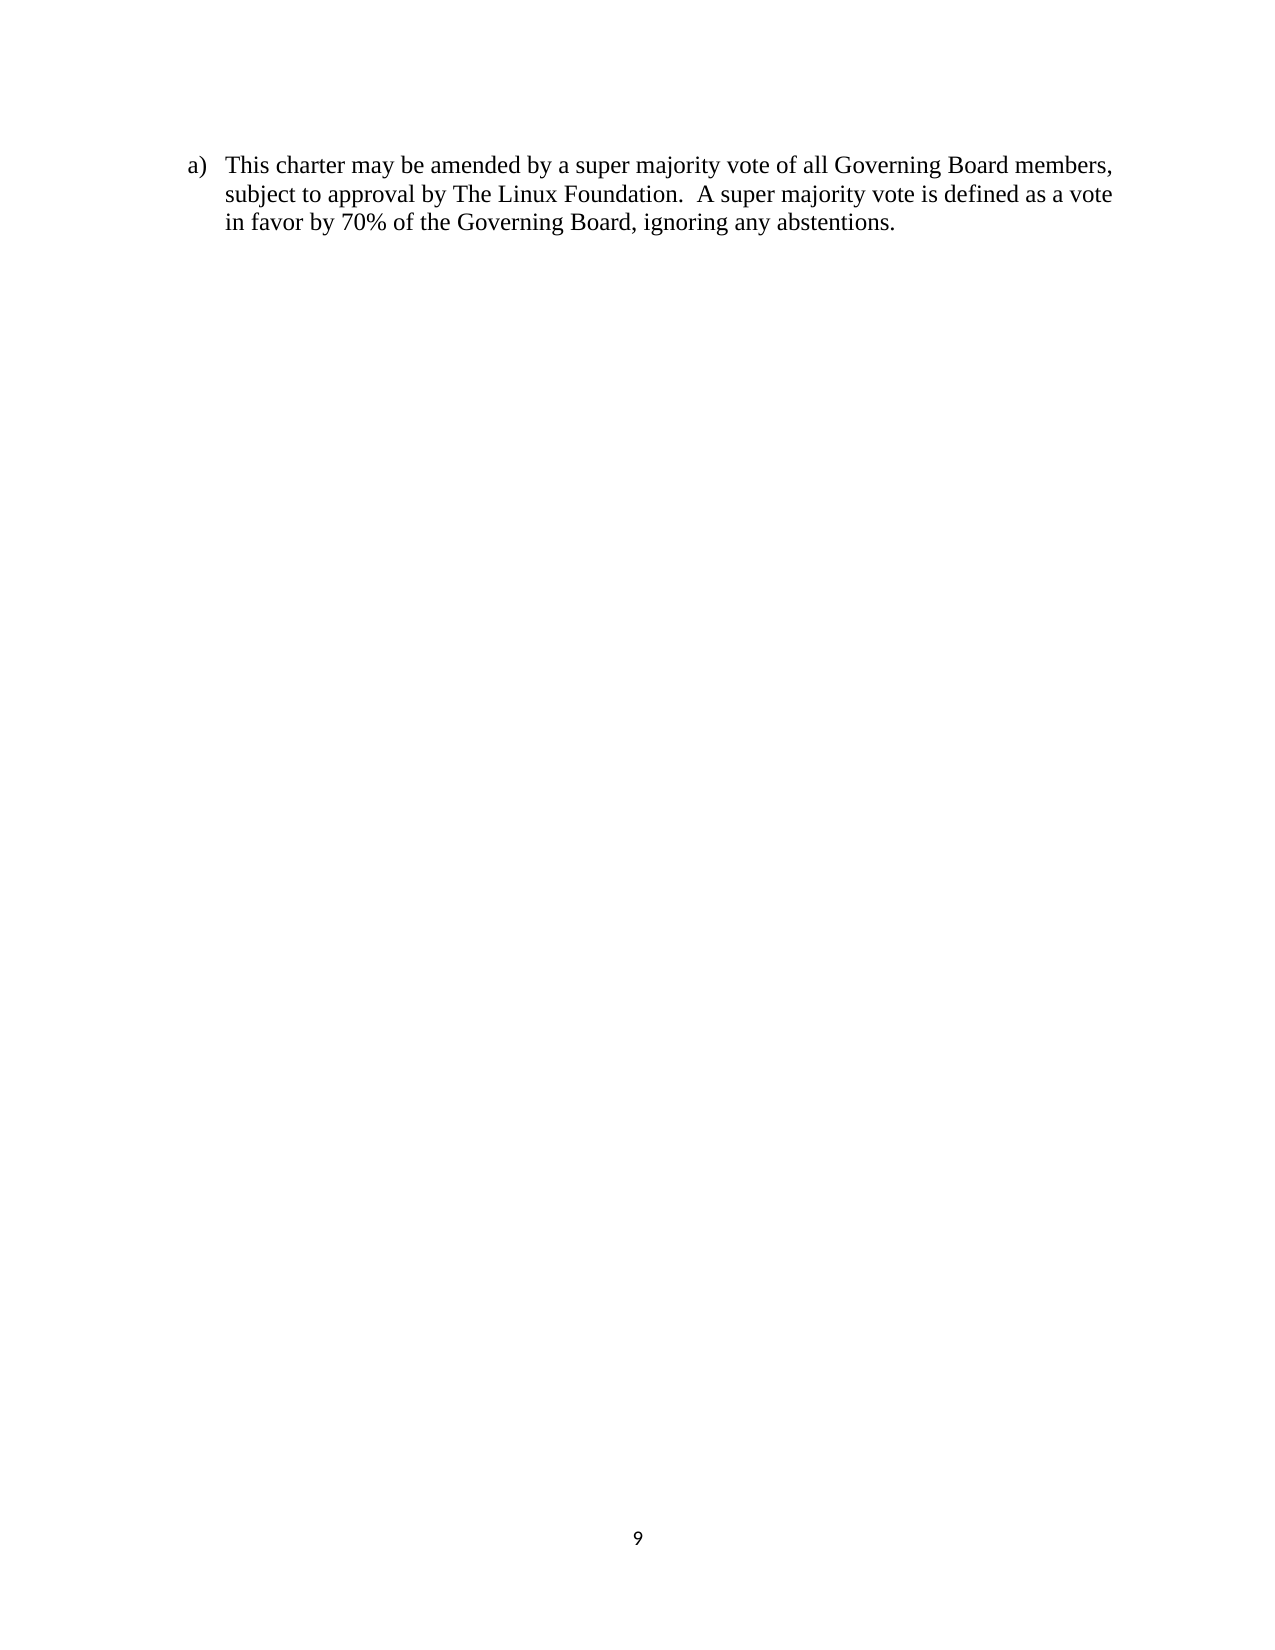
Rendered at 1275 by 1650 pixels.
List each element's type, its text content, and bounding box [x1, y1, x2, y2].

list This charter may be amended by a super majority vote of all Governing Board members, subject to approval by The Linux Foundation. A super majority vote is defined as a vote in favor by 70% of the Governing Board, ignoring any abstentions. [187, 150, 1125, 236]
